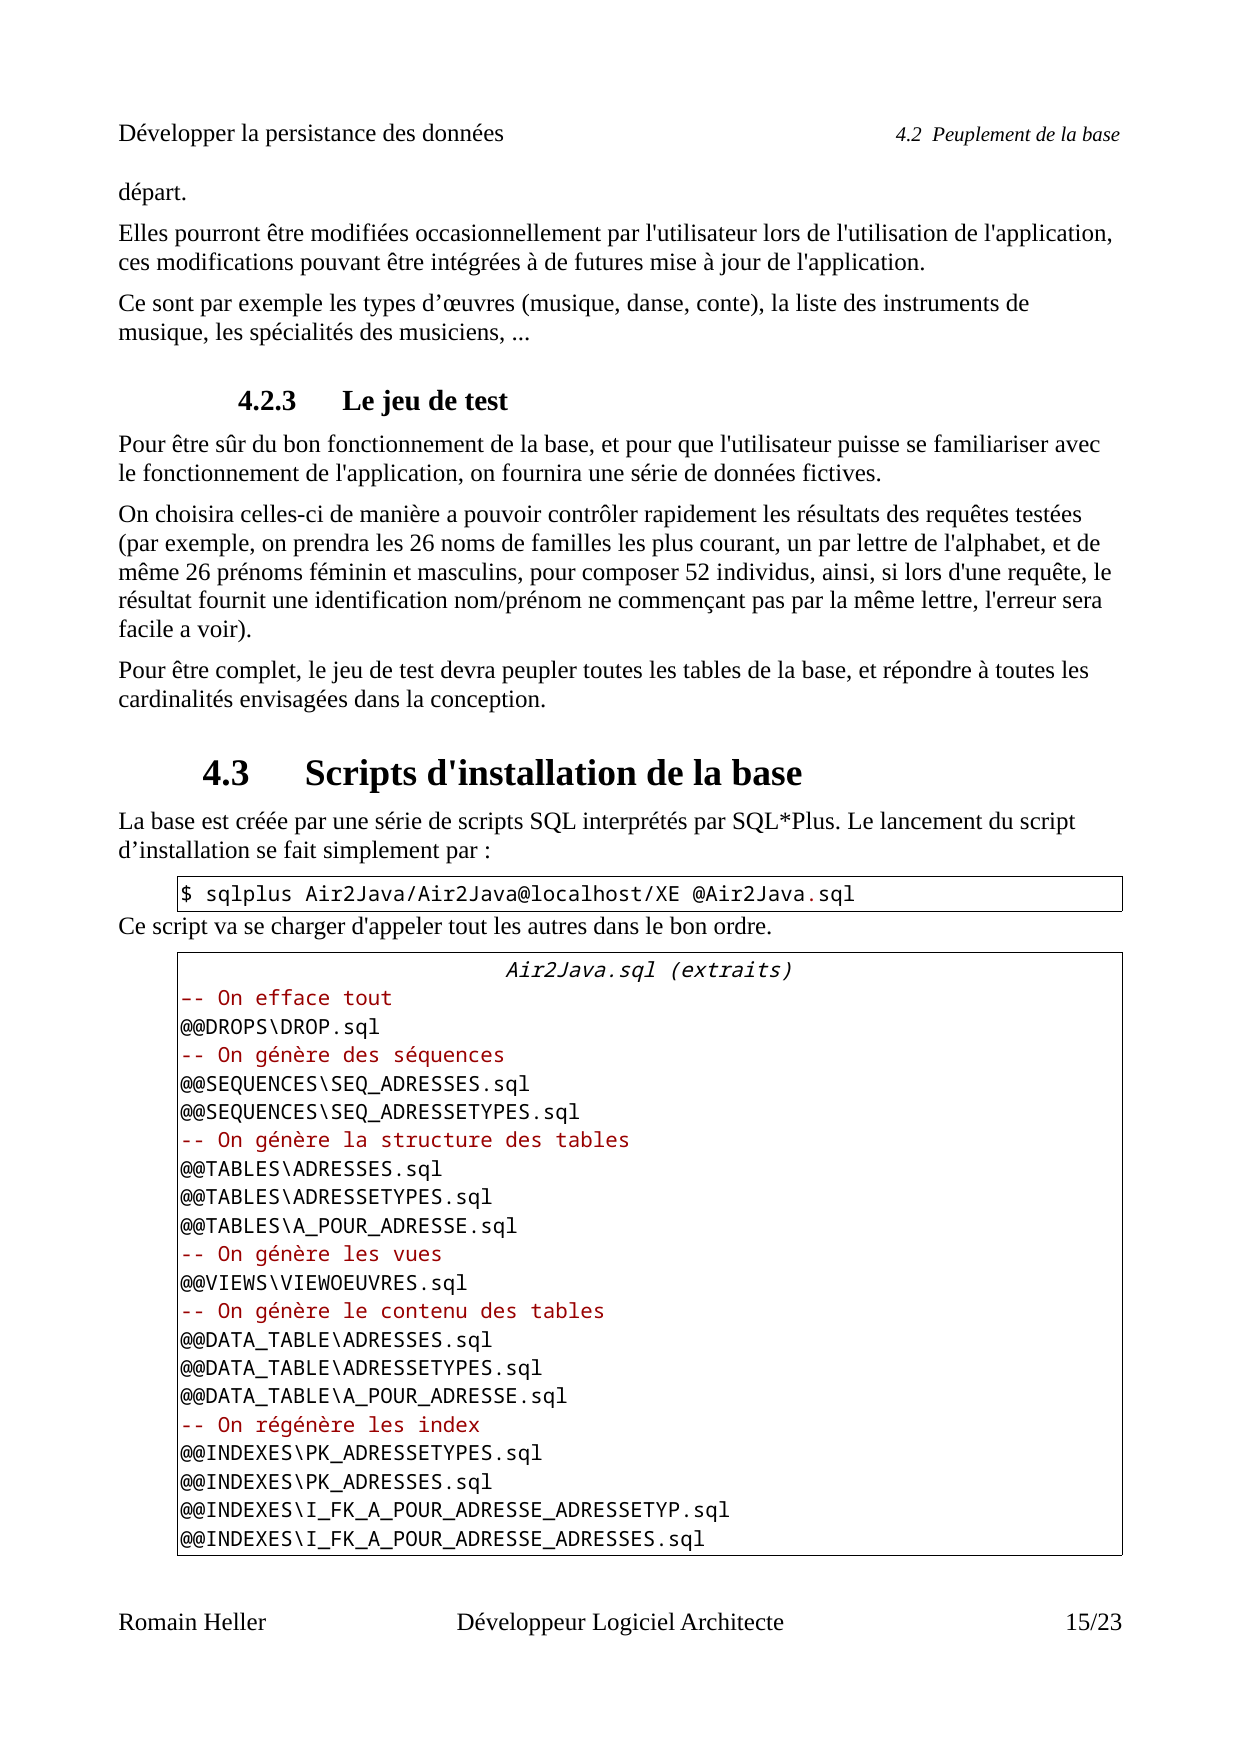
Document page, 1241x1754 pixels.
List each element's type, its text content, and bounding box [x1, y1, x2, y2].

text Ce script va se charger d'appeler tout les autres dans le bon ordre. [118, 911, 1122, 939]
text @@INDEXES\I_FK_A_POUR_ADRESSE_ADRESSETYP.sql [178, 1492, 1122, 1521]
text Pour être complet, le jeu de test devra peupler toutes les tables de la base, et répondre à toutes les cardinalités envisagées dans la conception. [118, 656, 1122, 713]
text -- On régénère les index [178, 1407, 1122, 1435]
text Elles pourront être modifiées occasionnellement par l'utilisateur lors de l'utilisation de l'application, ces modifications pouvant être intégrées à de futures mise à jour de l'application. [118, 218, 1122, 276]
text @@SEQUENCES\SEQ_ADRESSES.sql [178, 1066, 1122, 1094]
text La base est créée par une série de scripts SQL interprétés par SQL*Plus. Le lancement du script d’installation se fait simplement par : [118, 806, 1122, 864]
text @@TABLES\ADRESSES.sql [178, 1151, 1122, 1179]
text @@DATA_TABLE\ADRESSETYPES.sql [178, 1350, 1122, 1378]
subtitle Scripts d'installation de la base [193, 751, 1122, 794]
subtitle Le jeu de test [231, 383, 1122, 417]
text @@TABLES\A_POUR_ADRESSE.sql [178, 1208, 1122, 1236]
text départ. [118, 177, 1122, 206]
text @@DATA_TABLE\ADRESSES.sql [178, 1322, 1122, 1350]
text @@SEQUENCES\SEQ_ADRESSETYPES.sql [178, 1094, 1122, 1123]
text -- On génère la structure des tables [178, 1123, 1122, 1151]
text @@VIEWS\VIEWOEUVRES.sql [178, 1265, 1122, 1293]
text @@DATA_TABLE\A_POUR_ADRESSE.sql [178, 1378, 1122, 1407]
text $ sqlplus Air2Java/Air2Java@localhost/XE @Air2Java.sql [178, 877, 1122, 911]
text Ce sont par exemple les types d’œuvres (musique, danse, conte), la liste des instruments de musique, les spécialités des musiciens, ... [118, 288, 1122, 346]
text Air2Java.sql (extraits) [178, 953, 1122, 980]
text –- On efface tout [178, 980, 1122, 1009]
text -- On génère le contenu des tables [178, 1293, 1122, 1322]
text @@TABLES\ADRESSETYPES.sql [178, 1179, 1122, 1208]
text @@INDEXES\I_FK_A_POUR_ADRESSE_ADRESSES.sql [178, 1521, 1122, 1555]
text Pour être sûr du bon fonctionnement de la base, et pour que l'utilisateur puisse se familiariser avec le fonctionnement de l'application, on fournira une série de données fictives. [118, 429, 1122, 487]
text @@INDEXES\PK_ADRESSETYPES.sql [178, 1435, 1122, 1464]
text -- On génère les vues [178, 1236, 1122, 1265]
text @@DROPS\DROP.sql [178, 1009, 1122, 1037]
text -- On génère des séquences [178, 1037, 1122, 1066]
text On choisira celles-ci de manière a pouvoir contrôler rapidement les résultats des requêtes testées (par exemple, on prendra les 26 noms de familles les plus courant, un par lettre de l'alphabet, et de même 26 prénoms féminin et masculins, pour composer 52 individus, ainsi, si lors d'une requête, le résultat fournit une identification nom/prénom ne commençant pas par la même lettre, l'erreur sera facile a voir). [118, 499, 1122, 643]
text @@INDEXES\PK_ADRESSES.sql [178, 1464, 1122, 1492]
